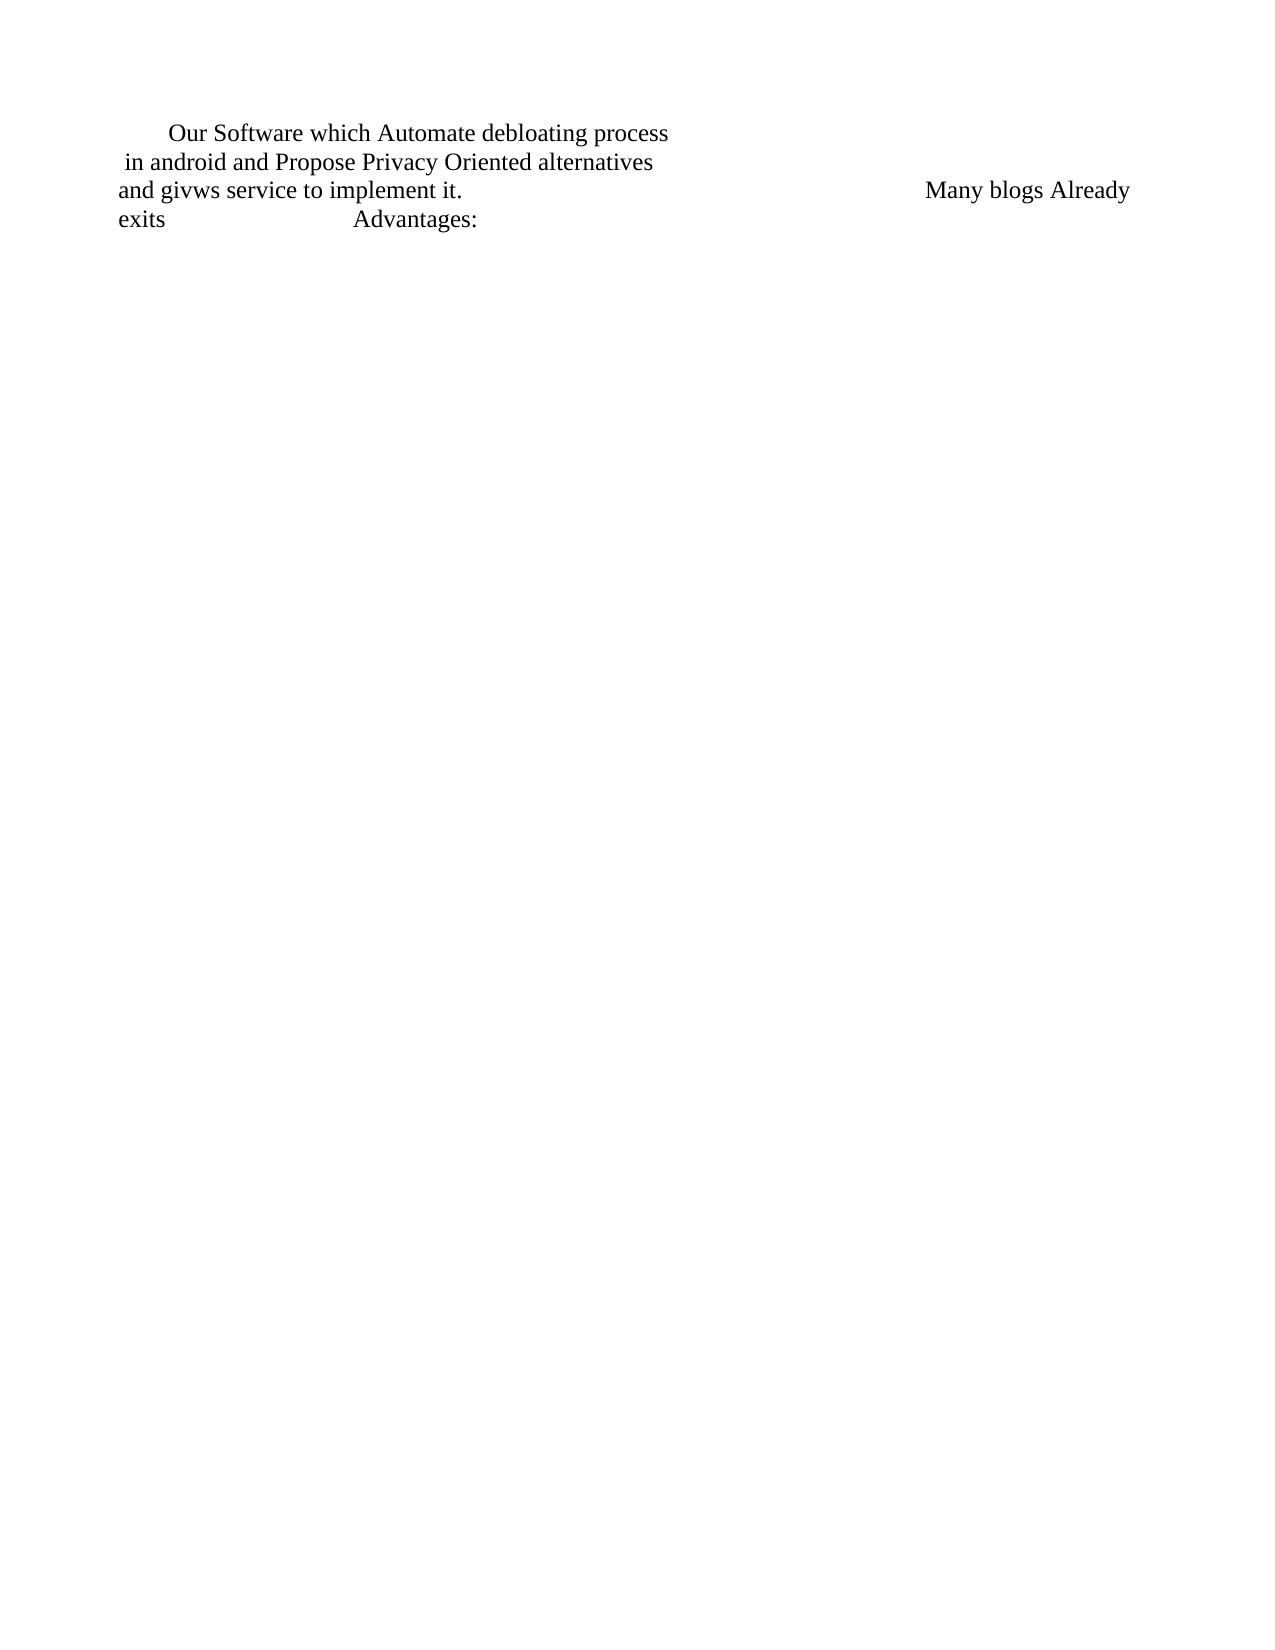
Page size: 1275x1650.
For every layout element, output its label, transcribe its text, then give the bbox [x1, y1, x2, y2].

text in android and Propose Privacy Oriented alternatives [118, 147, 1157, 176]
text and givws service to implement it. Many blogs Already exits Advantages: [118, 176, 1157, 233]
text Our Software which Automate debloating process [118, 118, 1157, 147]
